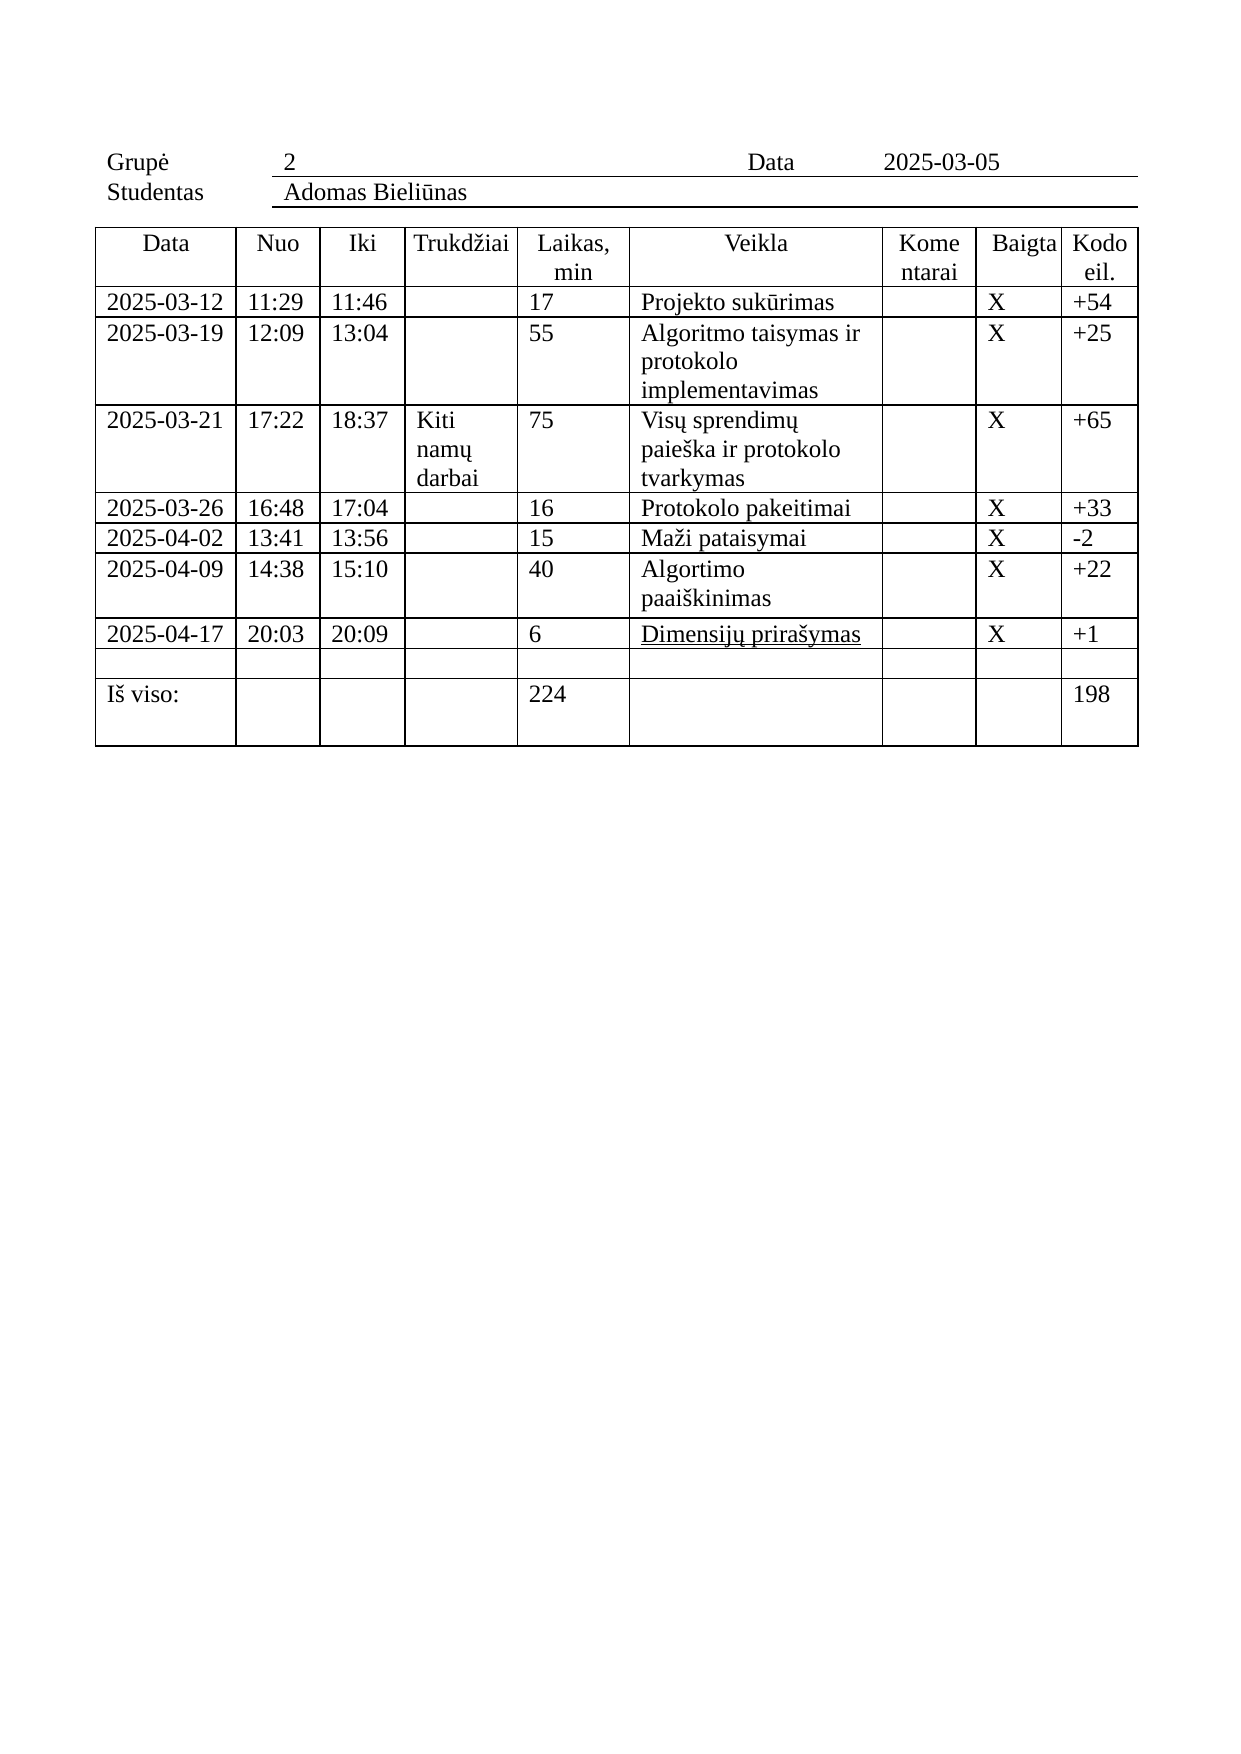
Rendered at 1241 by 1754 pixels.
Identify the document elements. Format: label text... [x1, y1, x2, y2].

table_cell [237, 679, 319, 745]
table_cell [630, 679, 882, 745]
table_cell 16:48 [237, 493, 319, 522]
table_cell [406, 524, 517, 552]
table_cell Dimensijų prirašymas [630, 619, 882, 647]
table_cell Maži pataisymai [630, 524, 882, 552]
table_header Grupė [95, 147, 272, 176]
table_cell 2025-04-09 [96, 554, 235, 617]
table_cell +33 [1062, 493, 1137, 522]
table_cell 198 [1062, 679, 1137, 745]
table_cell [883, 287, 975, 316]
table_cell -2 [1062, 524, 1137, 552]
table_cell [406, 493, 517, 522]
table_cell Laikas, min [518, 228, 629, 286]
table_cell Iki [321, 228, 404, 286]
table_cell X [977, 318, 1061, 404]
table_cell [883, 318, 975, 404]
table_cell 55 [518, 318, 629, 404]
table_cell 20:03 [237, 619, 319, 647]
table_cell X [977, 493, 1061, 522]
table_cell Komentarai [883, 228, 975, 286]
table_cell X [977, 619, 1061, 647]
table_cell Kodo eil. [1062, 228, 1137, 286]
table_cell Trukdžiai [406, 228, 517, 286]
table_cell 2025-04-02 [96, 524, 235, 552]
table_cell 13:41 [237, 524, 319, 552]
table_cell 16 [518, 493, 629, 522]
table_cell Algoritmo taisymas ir protokolo implementavimas [630, 318, 882, 404]
table_cell [96, 649, 235, 678]
table_cell 18:37 [321, 406, 404, 492]
table_cell 40 [518, 554, 629, 617]
table_cell 15 [518, 524, 629, 552]
table_cell [883, 554, 975, 617]
table_cell 11:46 [321, 287, 404, 316]
table_cell [977, 649, 1061, 678]
table_cell [406, 287, 517, 316]
table_cell X [977, 406, 1061, 492]
table_cell [883, 493, 975, 522]
table_cell [883, 619, 975, 647]
table_cell 12:09 [237, 318, 319, 404]
table_cell [321, 679, 404, 745]
table_header 2025-03-05 [872, 147, 1138, 176]
table_cell [406, 554, 517, 617]
table_cell +25 [1062, 318, 1137, 404]
table_cell X [977, 524, 1061, 552]
table_cell 75 [518, 406, 629, 492]
table_cell 11:29 [237, 287, 319, 316]
table_cell [406, 619, 517, 647]
table_cell Baigta [977, 228, 1061, 286]
table_cell +65 [1062, 406, 1137, 492]
table_cell 15:10 [321, 554, 404, 617]
table_cell Studentas [95, 176, 272, 206]
table_cell [406, 318, 517, 404]
table_cell 17:22 [237, 406, 319, 492]
table_cell [1062, 649, 1137, 678]
table_cell +1 [1062, 619, 1137, 647]
table_cell Adomas Bieliūnas [272, 177, 1138, 206]
table_cell [883, 649, 975, 678]
table_cell Kiti namų darbai [406, 406, 517, 492]
table_header Data [736, 147, 872, 176]
table_cell [977, 679, 1061, 745]
table_cell [95, 206, 1138, 227]
table_cell 2025-03-21 [96, 406, 235, 492]
table_header 2 [272, 147, 736, 176]
table_cell 14:38 [237, 554, 319, 617]
table_cell [518, 649, 629, 678]
table_cell [406, 679, 517, 745]
table_cell [321, 649, 404, 678]
table_cell Data [96, 228, 235, 286]
table_cell +54 [1062, 287, 1137, 316]
table_cell Algortimo paaiškinimas [630, 554, 882, 617]
table_cell Protokolo pakeitimai [630, 493, 882, 522]
table_cell 2025-03-12 [96, 287, 235, 316]
table_cell Projekto sukūrimas [630, 287, 882, 316]
table_cell 2025-04-17 [96, 619, 235, 647]
table_cell 13:04 [321, 318, 404, 404]
table_cell Nuo [237, 228, 319, 286]
table_cell +22 [1062, 554, 1137, 617]
table_cell [406, 649, 517, 678]
table_cell 17 [518, 287, 629, 316]
table_cell [883, 679, 975, 745]
table_cell 13:56 [321, 524, 404, 552]
table_cell X [977, 287, 1061, 316]
table_cell 6 [518, 619, 629, 647]
table_cell Iš viso: [96, 679, 235, 745]
table_cell [630, 649, 882, 678]
table_cell [883, 524, 975, 552]
table_cell [883, 406, 975, 492]
table_cell Visų sprendimų paieška ir protokolo tvarkymas [630, 406, 882, 492]
table_cell 2025-03-19 [96, 318, 235, 404]
table_cell X [977, 554, 1061, 617]
table_cell 17:04 [321, 493, 404, 522]
table_cell 2025-03-26 [96, 493, 235, 522]
table_cell 224 [518, 679, 629, 745]
table_cell [237, 649, 319, 678]
table_cell Veikla [630, 228, 882, 286]
table_cell 20:09 [321, 619, 404, 647]
